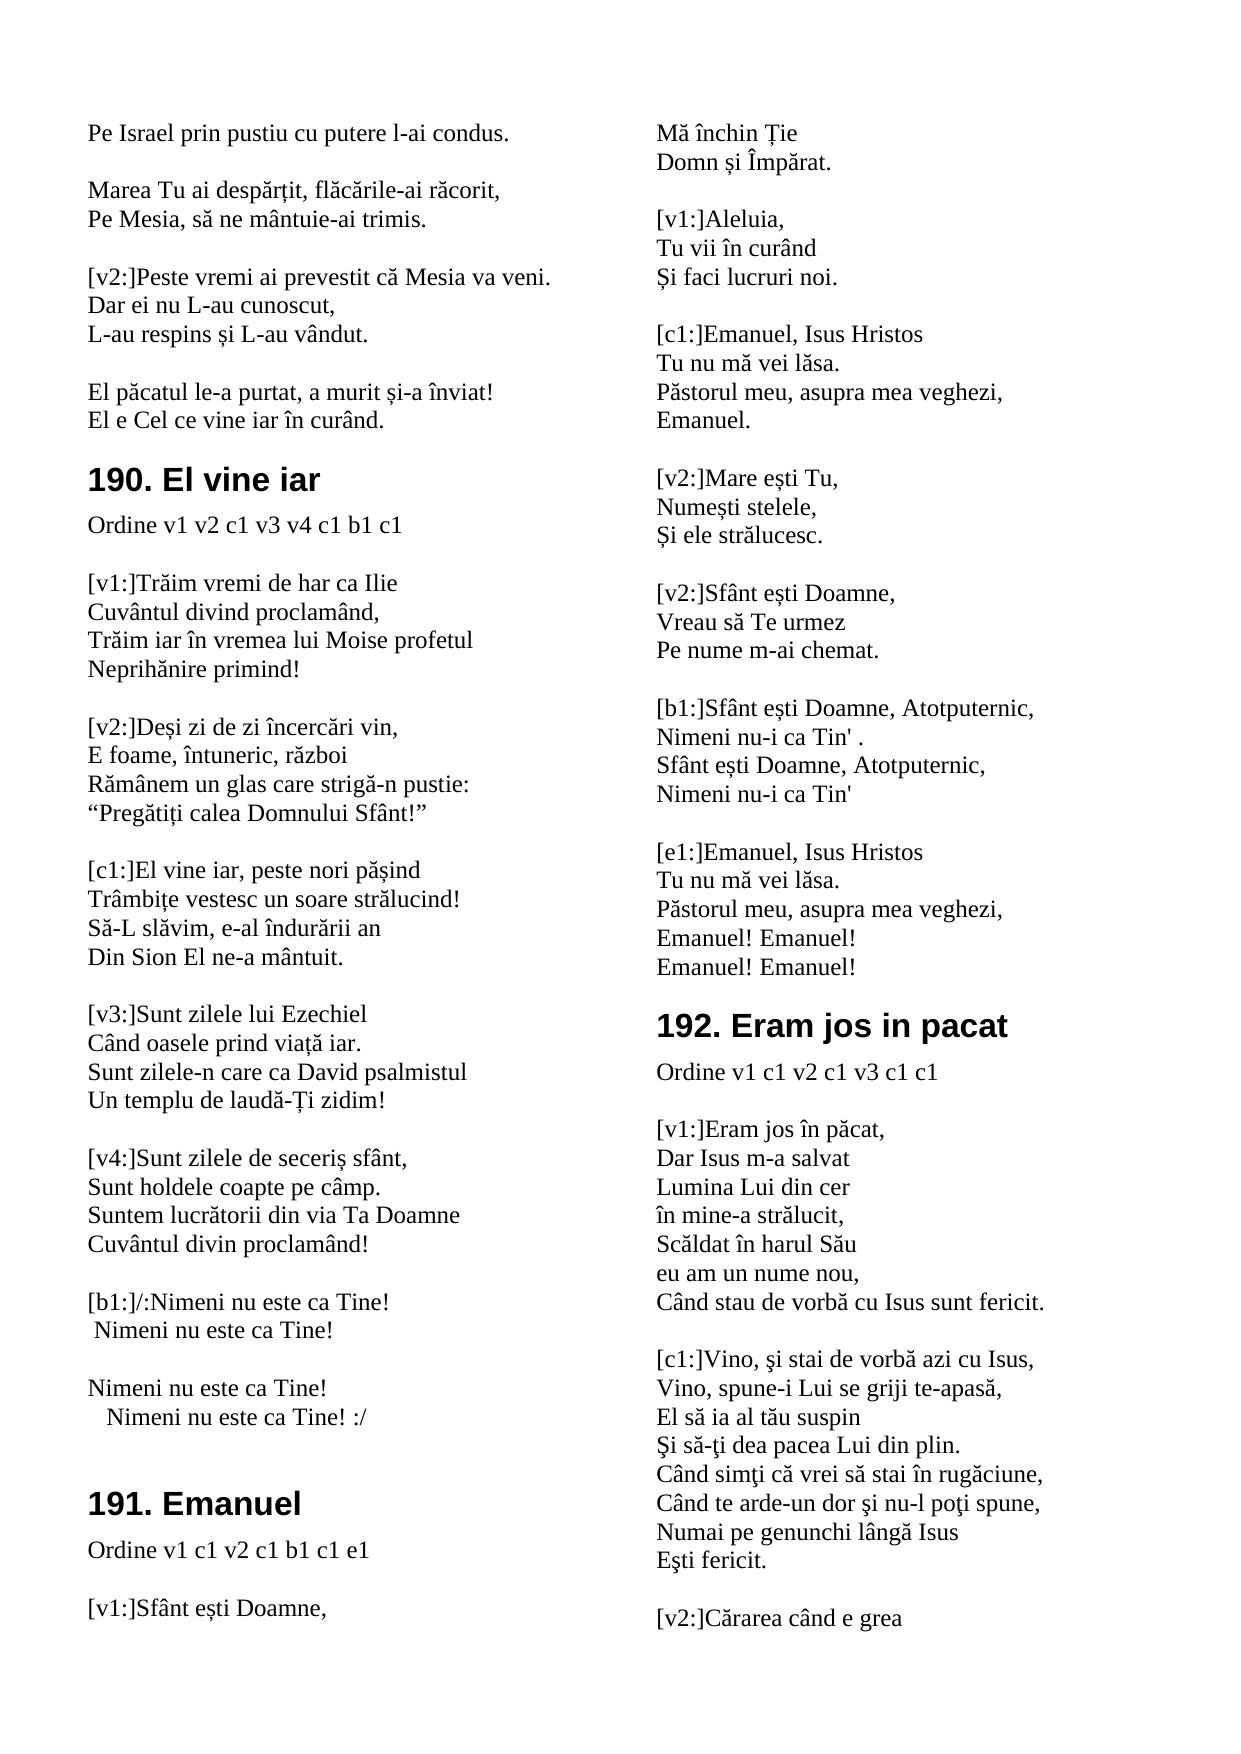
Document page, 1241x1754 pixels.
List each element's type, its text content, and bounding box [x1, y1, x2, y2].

text Ordine v1 c1 v2 c1 v3 c1 c1 [v1:]Eram jos în păcat, Dar Isus m-a salvat Lumina Lui din cer în mine-a strălucit, Scăldat în harul Său eu am un nume nou, Când stau de vorbă cu Isus sunt fericit. [c1:]Vino, şi stai de vorbă azi cu Isus, Vino, spune-i Lui se griji te-apasă, El să ia al tău suspin Şi să-ţi dea pacea Lui din plin. Când simţi că vrei să stai în rugăciune, Când te arde-un dor şi nu-l poţi spune, Numai pe genunchi lângă Isus Eşti fericit. [v2:]Cărarea când e grea [656, 1057, 1166, 1632]
text Ordine v1 c1 v2 c1 b1 c1 e1 [v1:]Sfânt ești Doamne, [87, 1535, 597, 1622]
text Pe Israel prin pustiu cu putere l-ai condus. Marea Tu ai despărțit, flăcările-ai răcorit, Pe Mesia, să ne mântuie-ai trimis. [v2:]Peste vremi ai prevestit că Mesia va veni. Dar ei nu L-au cunoscut, L-au respins și L-au vândut. El păcatul le-a purtat, a murit și-a înviat! El e Cel ce vine iar în curând. [87, 118, 597, 434]
text Mă închin Ție Domn și Împărat. [v1:]Aleluia, Tu vii în curând Și faci lucruri noi. [c1:]Emanuel, Isus Hristos Tu nu mă vei lăsa. Păstorul meu, asupra mea veghezi, Emanuel. [v2:]Mare ești Tu, Numești stelele, Și ele strălucesc. [v2:]Sfânt ești Doamne, Vreau să Te urmez Pe nume m-ai chemat. [b1:]Sfânt ești Doamne, Atotputernic, Nimeni nu-i ca Tin' . Sfânt ești Doamne, Atotputernic, Nimeni nu-i ca Tin' [e1:]Emanuel, Isus Hristos Tu nu mă vei lăsa. Păstorul meu, asupra mea veghezi, Emanuel! Emanuel! Emanuel! Emanuel! [656, 118, 1166, 981]
subtitle 190. El vine iar [87, 459, 597, 498]
subtitle 191. Emanuel [87, 1484, 597, 1523]
text Ordine v1 v2 c1 v3 v4 c1 b1 c1 [v1:]Trăim vremi de har ca Ilie Cuvântul divind proclamând, Trăim iar în vremea lui Moise profetul Neprihănire primind! [v2:]Deși zi de zi încercări vin, E foame, întuneric, război Rămânem un glas care strigă-n pustie: “Pregătiți calea Domnului Sfânt!” [c1:]El vine iar, peste nori pășind Trâmbițe vestesc un soare strălucind! Să-L slăvim, e-al îndurării an Din Sion El ne-a mântuit. [v3:]Sunt zilele lui Ezechiel Când oasele prind viață iar. Sunt zilele-n care ca David psalmistul Un templu de laudă-Ți zidim! [v4:]Sunt zilele de seceriș sfânt, Sunt holdele coapte pe câmp. Suntem lucrătorii din via Ta Doamne Cuvântul divin proclamând! [b1:]/:Nimeni nu este ca Tine! Nimeni nu este ca Tine! Nimeni nu este ca Tine! Nimeni nu este ca Tine! :/ [87, 511, 597, 1459]
subtitle 192. Eram jos in pacat [656, 1006, 1166, 1044]
